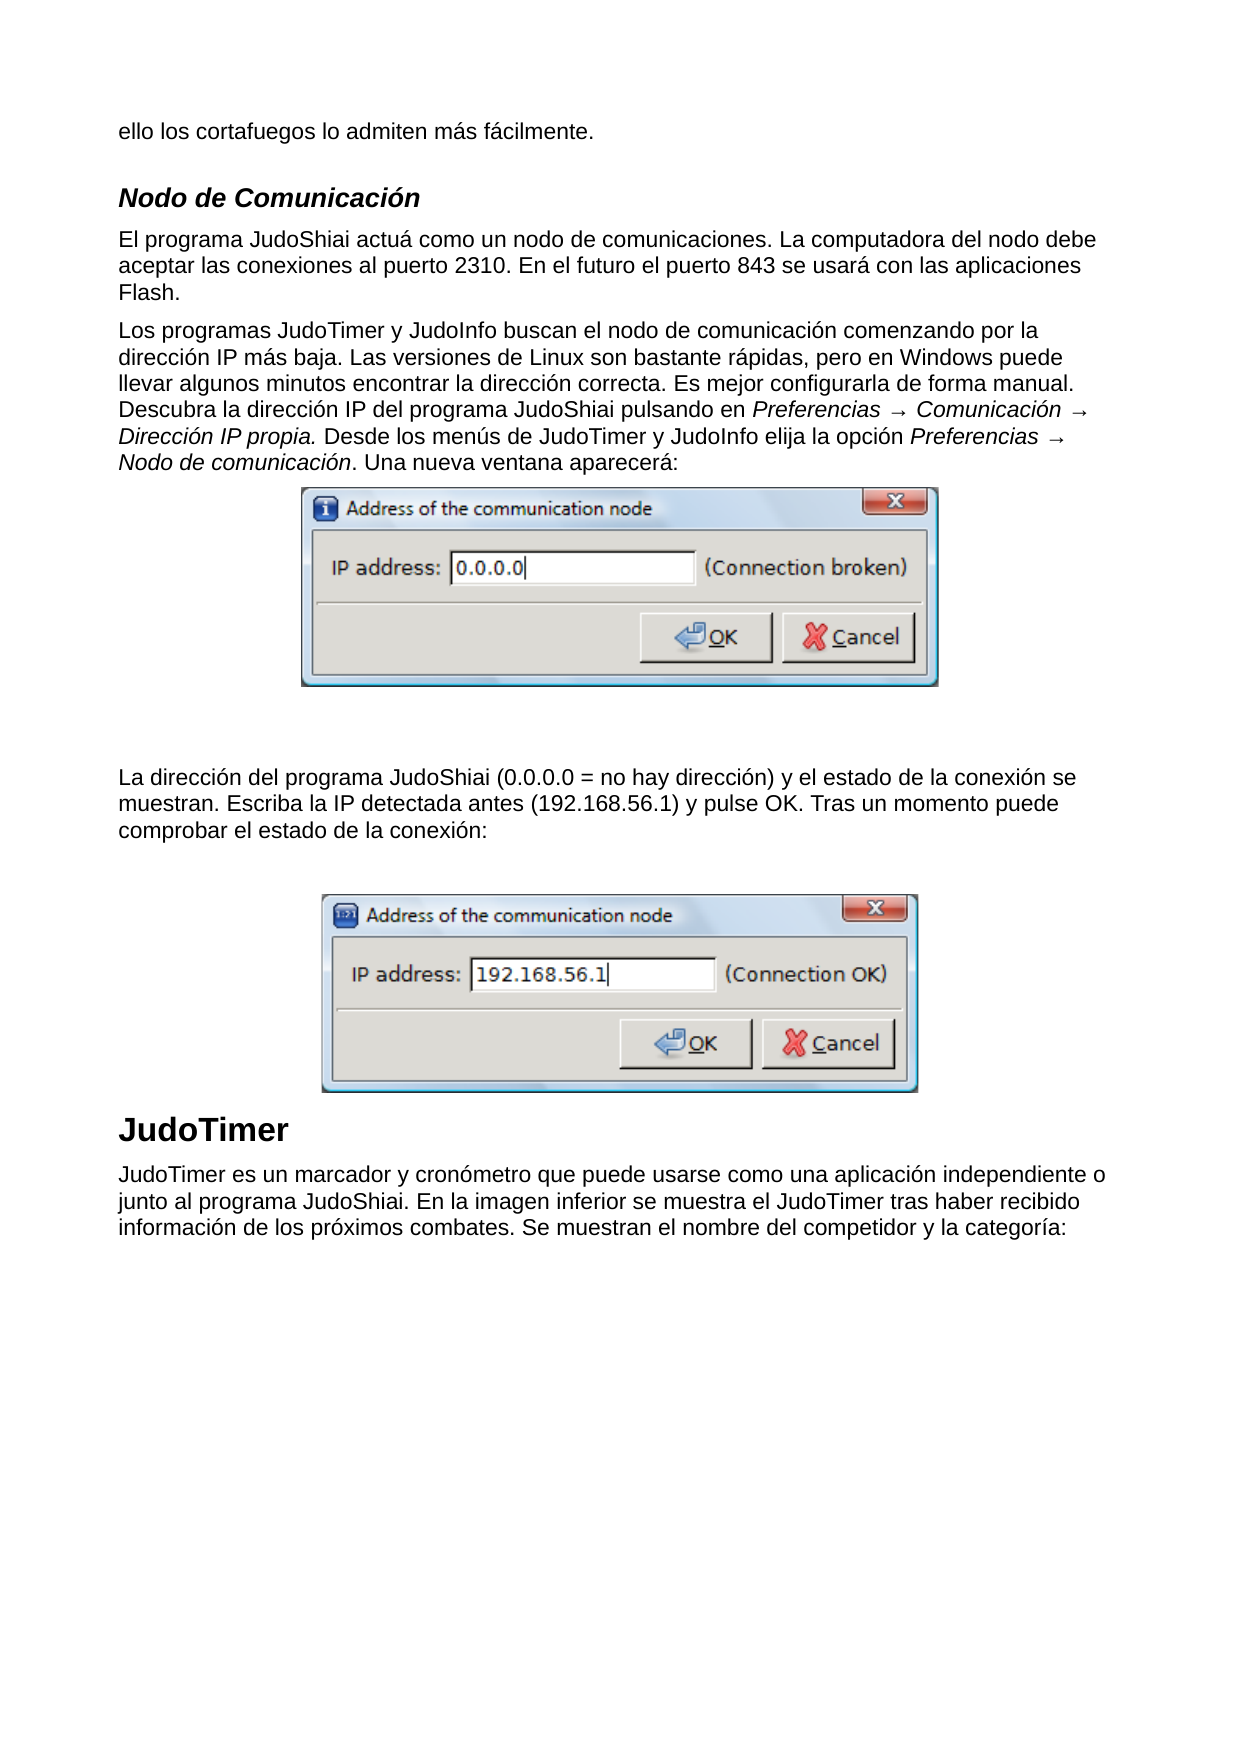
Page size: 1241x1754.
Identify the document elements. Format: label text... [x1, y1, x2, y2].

subtitle Nodo de Comunicación [118, 182, 1122, 213]
text Los programas JudoTimer y JudoInfo buscan el nodo de comunicación comenzando por la dirección IP más baja. Las versiones de Linux son bastante rápidas, pero en Windows puede llevar algunos minutos encontrar la dirección correcta. Es mejor configurarla de forma manual. Descubra la dirección IP del programa JudoShiai pulsando en Preferencias → Comunicación → Dirección IP propia. Desde los menús de JudoTimer y JudoInfo elija la opción Preferencias → Nodo de comunicación. Una nueva ventana aparecerá: [118, 317, 1122, 475]
text El programa JudoShiai actuá como un nodo de comunicaciones. La computadora del nodo debe aceptar las conexiones al puerto 2310. En el futuro el puerto 843 se usará con las aplicaciones Flash. [118, 226, 1122, 305]
text ello los cortafuegos lo admiten más fácilmente. [118, 118, 1122, 144]
picture [321, 894, 919, 1093]
text La dirección del programa JudoShiai (0.0.0.0 = no hay dirección) y el estado de la conexión se muestran. Escriba la IP detectada antes (192.168.56.1) y pulse OK. Tras un momento puede comprobar el estado de la conexión: [118, 764, 1122, 843]
subtitle JudoTimer [118, 1110, 1122, 1149]
text JudoTimer es un marcador y cronómetro que puede usarse como una aplicación independiente o junto al programa JudoShiai. En la imagen inferior se muestra el JudoTimer tras haber recibido información de los próximos combates. Se muestran el nombre del competidor y la categoría: [118, 1161, 1122, 1240]
picture [301, 487, 939, 687]
